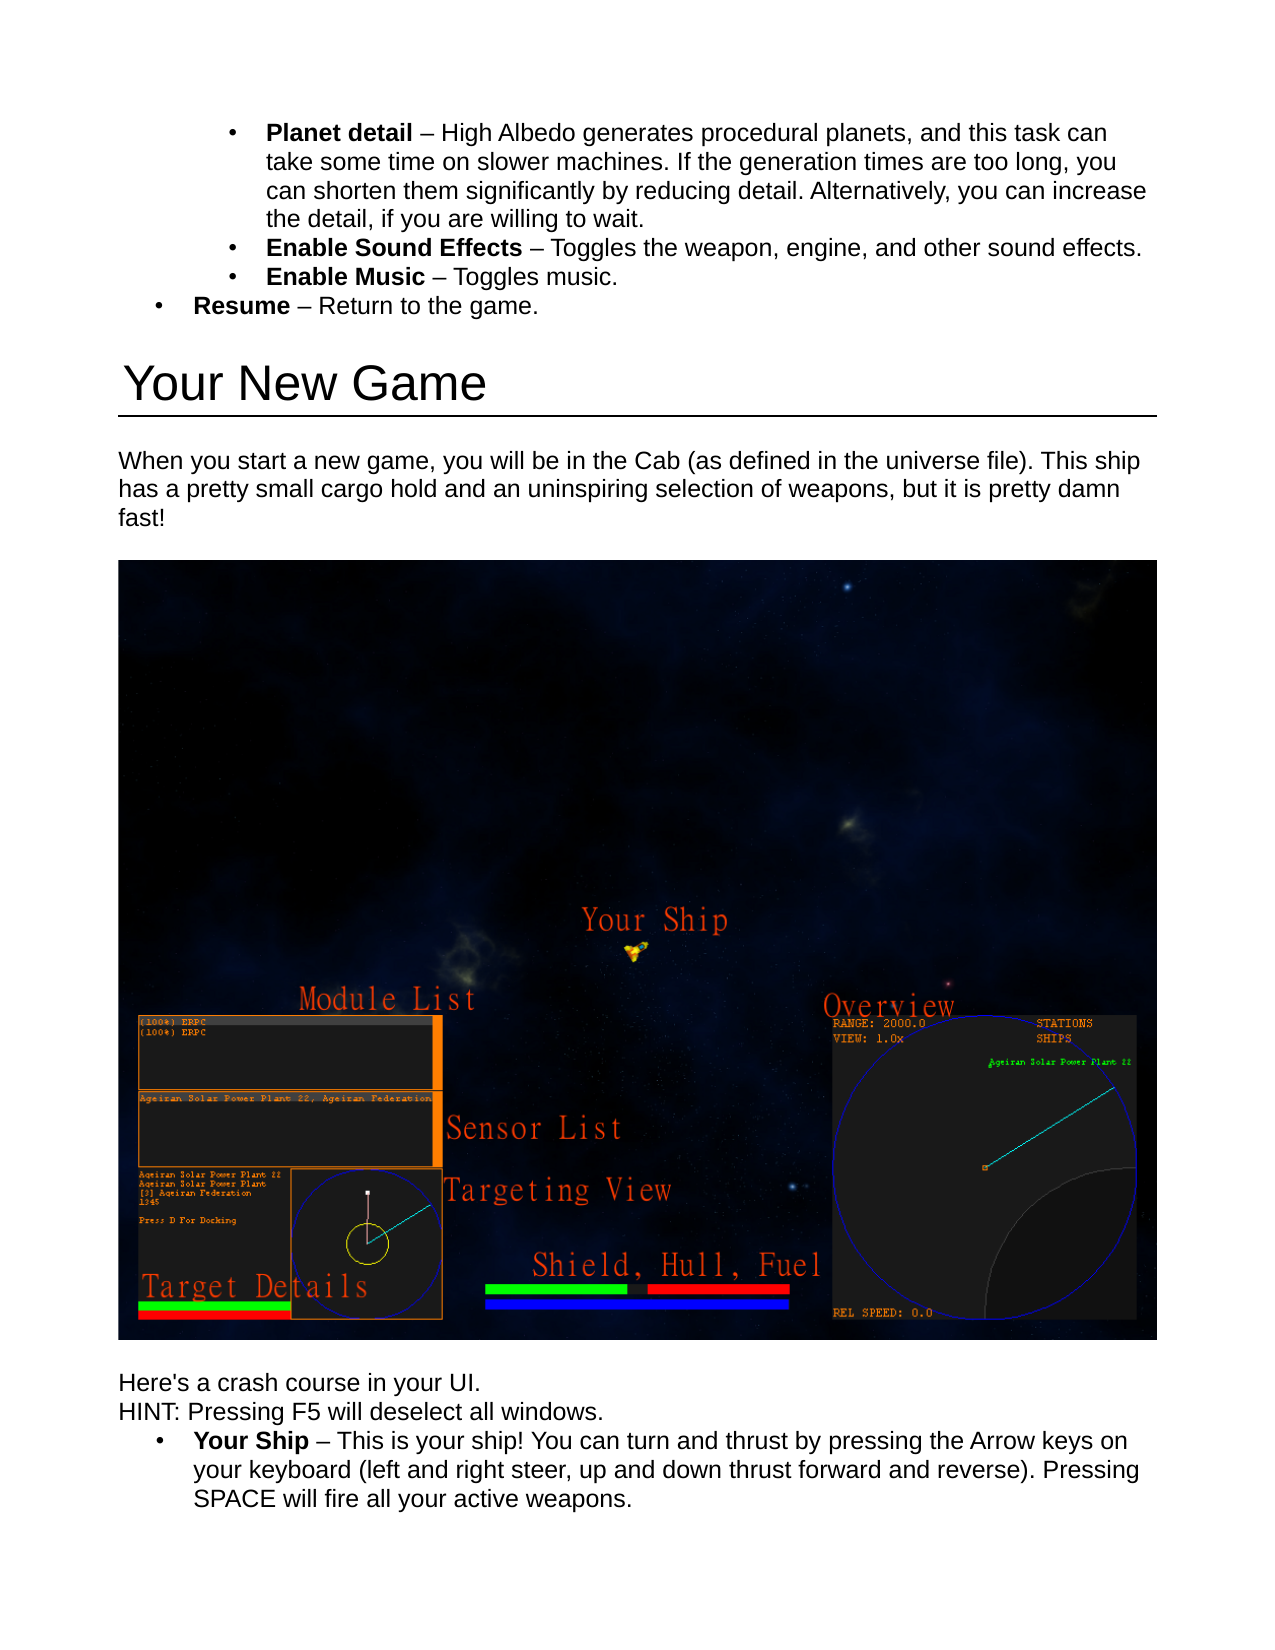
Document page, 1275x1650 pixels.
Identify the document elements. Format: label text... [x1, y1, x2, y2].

text Here's a crash course in your UI. [118, 1368, 1157, 1397]
list Planet detail – High Albedo generates procedural planets, and this task can take some time on slower machines. If the generation times are too long, you can shorten them significantly by reducing detail. Alternatively, you can increase the detail, if you are willing to wait. [228, 118, 1157, 233]
text HINT: Pressing F5 will deselect all windows. [118, 1397, 1157, 1426]
list Enable Music – Toggles music. [228, 262, 1157, 291]
text Your New Game [118, 348, 1157, 415]
list Your Ship – This is your ship! You can turn and thrust by pressing the Arrow keys on your keyboard (left and right steer, up and down thrust forward and reverse). Pressing SPACE will fire all your active weapons. [156, 1426, 1157, 1512]
list Resume – Return to the game. [154, 291, 1157, 320]
text When you start a new game, you will be in the Cab (as defined in the universe file). This ship has a pretty small cargo hold and an uninspiring selection of weapons, but it is pretty damn fast! [118, 446, 1157, 532]
picture [118, 560, 1157, 1340]
list Enable Sound Effects – Toggles the weapon, engine, and other sound effects. [228, 233, 1157, 262]
